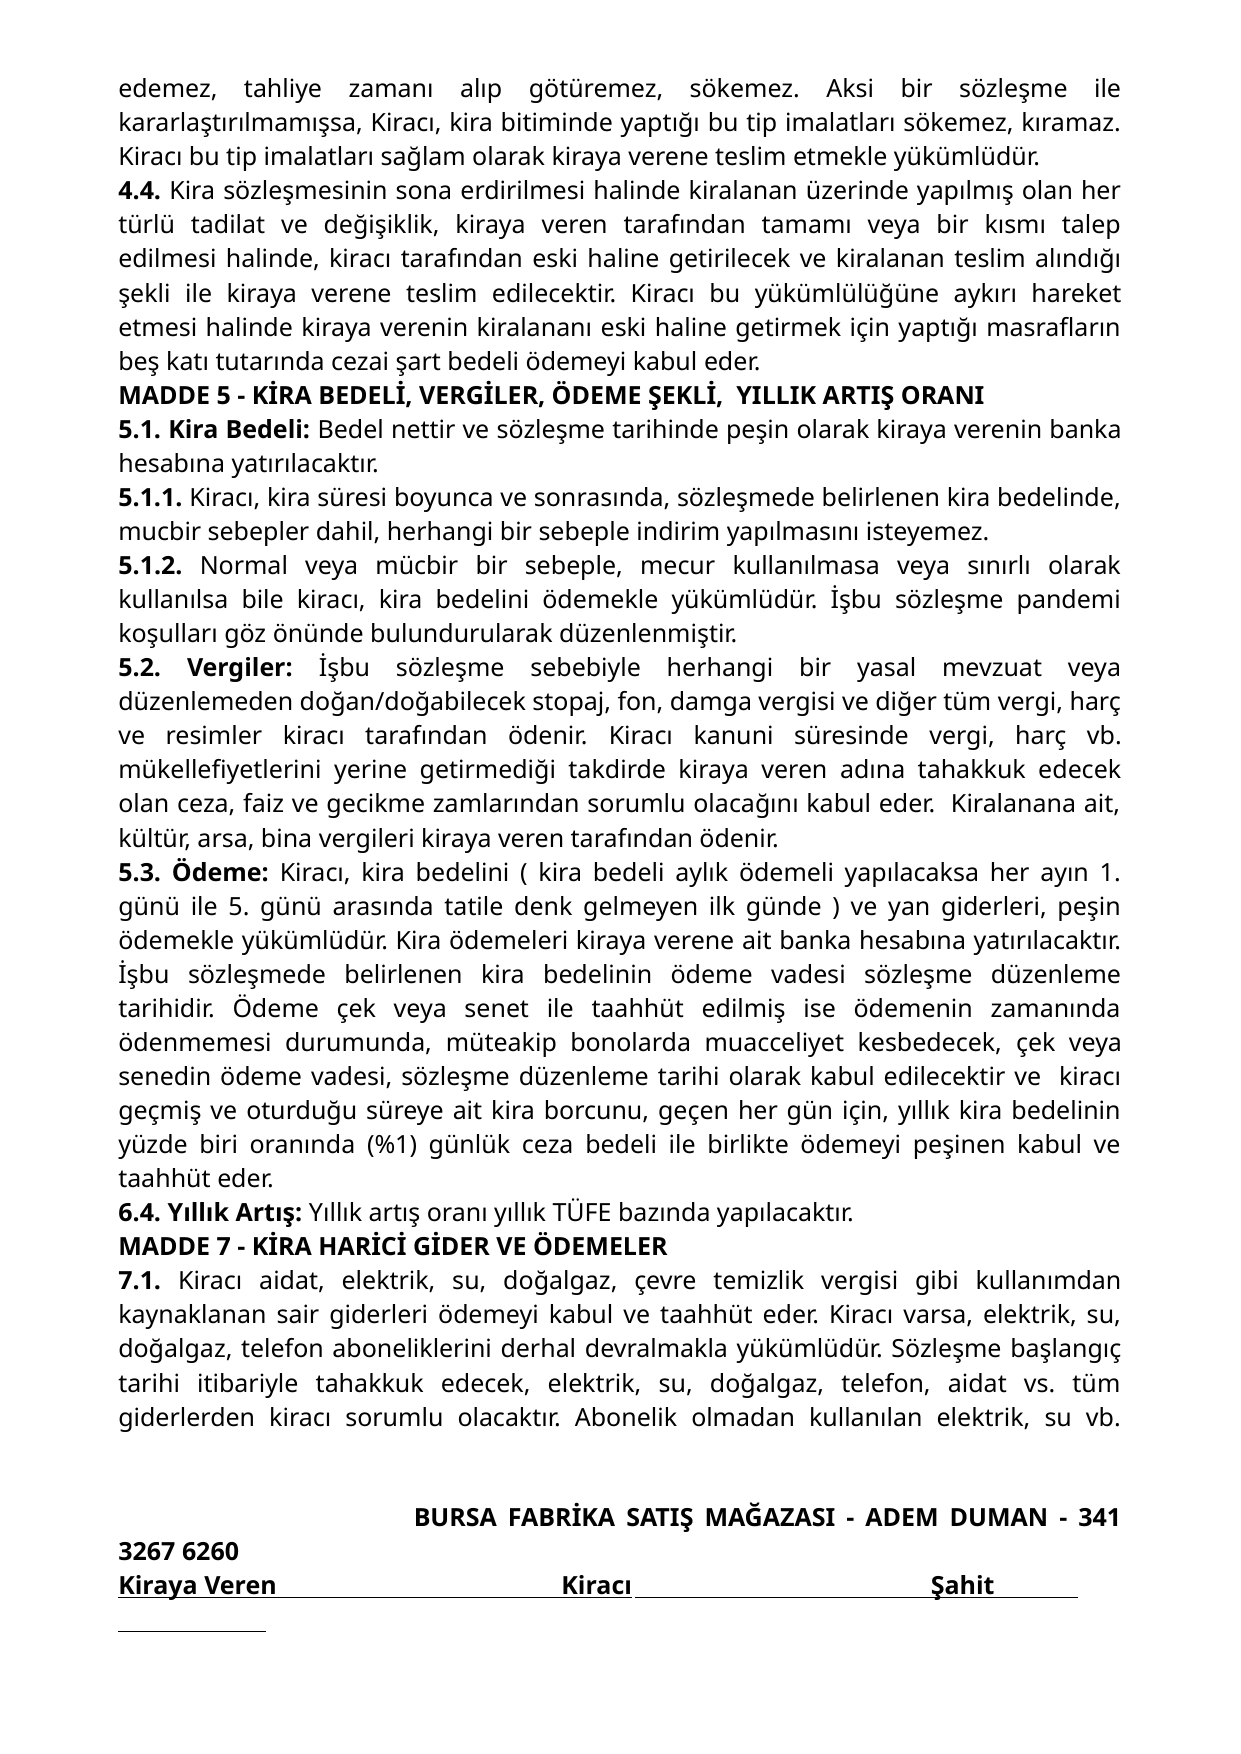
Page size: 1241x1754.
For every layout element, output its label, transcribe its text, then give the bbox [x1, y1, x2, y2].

text 4.4. Kira sözleşmesinin sona erdirilmesi halinde kiralanan üzerinde yapılmış olan her türlü tadilat ve değişiklik, kiraya veren tarafından tamamı veya bir kısmı talep edilmesi halinde, kiracı tarafından eski haline getirilecek ve kiralanan teslim alındığı şekli ile kiraya verene teslim edilecektir. Kiracı bu yükümlülüğüne aykırı hareket etmesi halinde kiraya verenin kiralananı eski haline getirmek için yaptığı masrafların beş katı tutarında cezai şart bedeli ödemeyi kabul eder. [118, 173, 1122, 377]
text edemez, tahliye zamanı alıp götüremez, sökemez. Aksi bir sözleşme ile kararlaştırılmamışsa, Kiracı, kira bitiminde yaptığı bu tip imalatları sökemez, kıramaz. Kiracı bu tip imalatları sağlam olarak kiraya verene teslim etmekle yükümlüdür. [118, 71, 1122, 173]
text 5.1. Kira Bedeli: Bedel nettir ve sözleşme tarihinde peşin olarak kiraya verenin banka hesabına yatırılacaktır. [118, 411, 1122, 479]
text MADDE 7 - KİRA HARİCİ GİDER VE ÖDEMELER [118, 1229, 1122, 1263]
text 5.2. Vergiler: İşbu sözleşme sebebiyle herhangi bir yasal mevzuat veya düzenlemeden doğan/doğabilecek stopaj, fon, damga vergisi ve diğer tüm vergi, harç ve resimler kiracı tarafından ödenir. Kiracı kanuni süresinde vergi, harç vb. mükellefiyetlerini yerine getirmediği takdirde kiraya veren adına tahakkuk edecek olan ceza, faiz ve gecikme zamlarından sorumlu olacağını kabul eder. Kiralanana ait, kültür, arsa, bina vergileri kiraya veren tarafından ödenir. [118, 650, 1122, 854]
text 5.1.2. Normal veya mücbir bir sebeple, mecur kullanılmasa veya sınırlı olarak kullanılsa bile kiracı, kira bedelini ödemekle yükümlüdür. İşbu sözleşme pandemi koşulları göz önünde bulundurularak düzenlenmiştir. [118, 548, 1122, 650]
text 7.1. Kiracı aidat, elektrik, su, doğalgaz, çevre temizlik vergisi gibi kullanımdan kaynaklanan sair giderleri ödemeyi kabul ve taahhüt eder. Kiracı varsa, elektrik, su, doğalgaz, telefon aboneliklerini derhal devralmakla yükümlüdür. Sözleşme başlangıç tarihi itibariyle tahakkuk edecek, elektrik, su, doğalgaz, telefon, aidat vs. tüm giderlerden kiracı sorumlu olacaktır. Abonelik olmadan kullanılan elektrik, su vb. [118, 1263, 1122, 1433]
text MADDE 5 - KİRA BEDELİ, VERGİLER, ÖDEME ŞEKLİ, YILLIK ARTIŞ ORANI [118, 377, 1122, 411]
text 6.4. Yıllık Artış: Yıllık artış oranı yıllık TÜFE bazında yapılacaktır. [118, 1195, 1122, 1229]
text 5.1.1. Kiracı, kira süresi boyunca ve sonrasında, sözleşmede belirlenen kira bedelinde, mucbir sebepler dahil, herhangi bir sebeple indirim yapılmasını isteyemez. [118, 479, 1122, 548]
text 5.3. Ödeme: Kiracı, kira bedelini ( kira bedeli aylık ödemeli yapılacaksa her ayın 1. günü ile 5. günü arasında tatile denk gelmeyen ilk günde ) ve yan giderleri, peşin ödemekle yükümlüdür. Kira ödemeleri kiraya verene ait banka hesabına yatırılacaktır. İşbu sözleşmede belirlenen kira bedelinin ödeme vadesi sözleşme düzenleme tarihidir. Ödeme çek veya senet ile taahhüt edilmiş ise ödemenin zamanında ödenmemesi durumunda, müteakip bonolarda muacceliyet kesbedecek, çek veya senedin ödeme vadesi, sözleşme düzenleme tarihi olarak kabul edilecektir ve kiracı geçmiş ve oturduğu süreye ait kira borcunu, geçen her gün için, yıllık kira bedelinin yüzde biri oranında (%1) günlük ceza bedeli ile birlikte ödemeyi peşinen kabul ve taahhüt eder. [118, 854, 1122, 1195]
